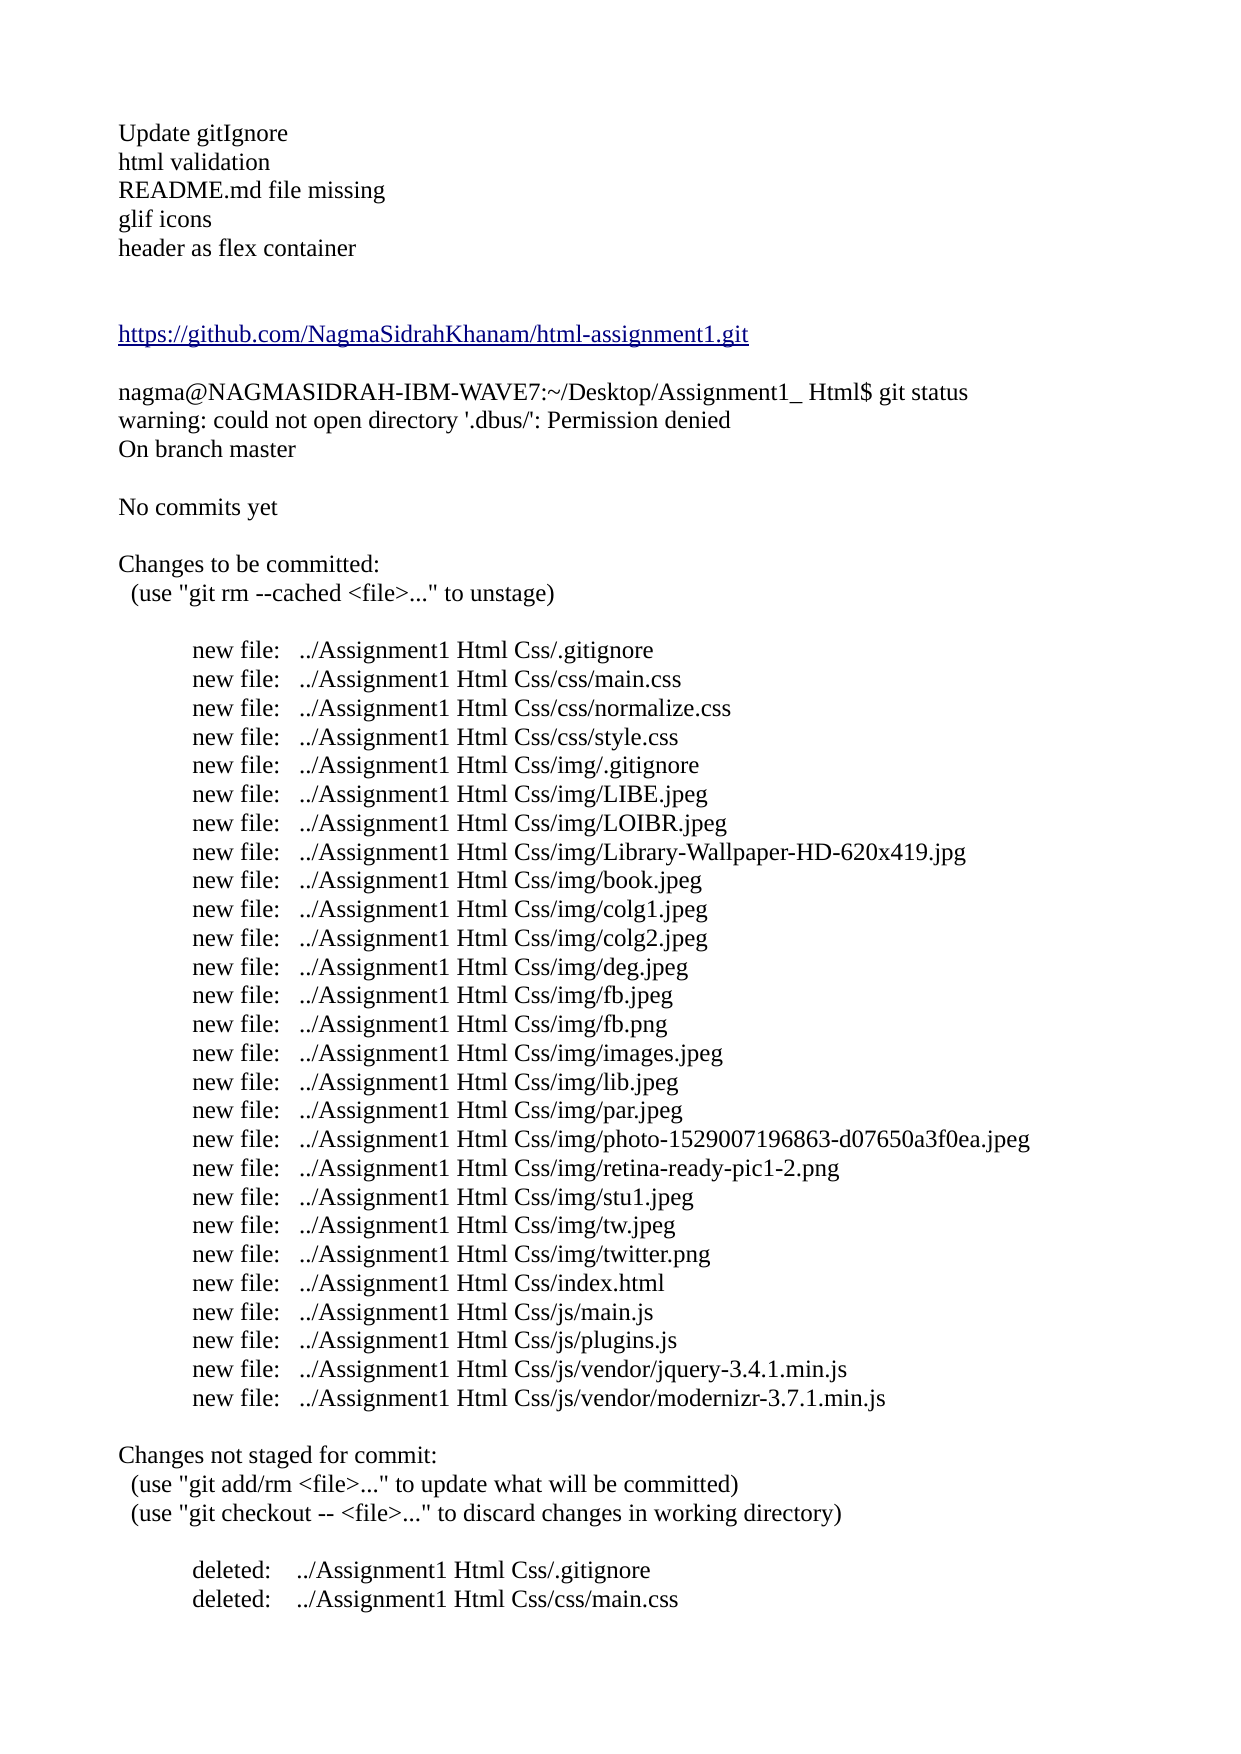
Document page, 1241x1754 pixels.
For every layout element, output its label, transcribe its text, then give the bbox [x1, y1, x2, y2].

text No commits yet [118, 492, 1122, 521]
text (use "git rm --cached <file>..." to unstage) [118, 578, 1122, 607]
text warning: could not open directory '.dbus/': Permission denied [118, 406, 1122, 434]
text (use "git add/rm <file>..." to update what will be committed) [118, 1469, 1122, 1498]
text new file: ../Assignment1 Html Css/css/main.css [118, 664, 1122, 693]
text Changes not staged for commit: [118, 1441, 1122, 1469]
text new file: ../Assignment1 Html Css/img/photo-1529007196863-d07650a3f0ea.jpeg [118, 1124, 1122, 1153]
text README.md file missing [118, 176, 1122, 204]
text new file: ../Assignment1 Html Css/img/lib.jpeg [118, 1067, 1122, 1096]
text nagma@NAGMASIDRAH-IBM-WAVE7:~/Desktop/Assignment1_ Html$ git status [118, 377, 1122, 406]
text new file: ../Assignment1 Html Css/css/style.css [118, 722, 1122, 751]
text new file: ../Assignment1 Html Css/js/vendor/modernizr-3.7.1.min.js [118, 1383, 1122, 1412]
text new file: ../Assignment1 Html Css/css/normalize.css [118, 693, 1122, 722]
text Update gitIgnore [118, 118, 1122, 147]
text new file: ../Assignment1 Html Css/img/fb.png [118, 1009, 1122, 1038]
text new file: ../Assignment1 Html Css/js/vendor/jquery-3.4.1.min.js [118, 1354, 1122, 1383]
text deleted: ../Assignment1 Html Css/css/main.css [118, 1584, 1122, 1613]
text new file: ../Assignment1 Html Css/img/tw.jpeg [118, 1211, 1122, 1239]
text https://github.com/NagmaSidrahKhanam/html-assignment1.git [118, 319, 1122, 348]
text new file: ../Assignment1 Html Css/img/retina-ready-pic1-2.png [118, 1153, 1122, 1182]
text new file: ../Assignment1 Html Css/img/.gitignore [118, 751, 1122, 779]
text new file: ../Assignment1 Html Css/img/LIBE.jpeg [118, 779, 1122, 808]
text new file: ../Assignment1 Html Css/img/images.jpeg [118, 1038, 1122, 1067]
text Changes to be committed: [118, 549, 1122, 578]
text new file: ../Assignment1 Html Css/img/deg.jpeg [118, 952, 1122, 981]
text new file: ../Assignment1 Html Css/img/Library-Wallpaper-HD-620x419.jpg [118, 837, 1122, 866]
text glif icons [118, 204, 1122, 233]
text new file: ../Assignment1 Html Css/img/fb.jpeg [118, 981, 1122, 1009]
text new file: ../Assignment1 Html Css/js/plugins.js [118, 1326, 1122, 1354]
text new file: ../Assignment1 Html Css/index.html [118, 1268, 1122, 1297]
text (use "git checkout -- <file>..." to discard changes in working directory) [118, 1498, 1122, 1527]
text new file: ../Assignment1 Html Css/img/book.jpeg [118, 866, 1122, 894]
text new file: ../Assignment1 Html Css/.gitignore [118, 636, 1122, 664]
text html validation [118, 147, 1122, 176]
text new file: ../Assignment1 Html Css/img/twitter.png [118, 1239, 1122, 1268]
text new file: ../Assignment1 Html Css/js/main.js [118, 1297, 1122, 1326]
text new file: ../Assignment1 Html Css/img/colg2.jpeg [118, 923, 1122, 952]
text header as flex container [118, 233, 1122, 262]
text new file: ../Assignment1 Html Css/img/colg1.jpeg [118, 894, 1122, 923]
text new file: ../Assignment1 Html Css/img/stu1.jpeg [118, 1182, 1122, 1211]
text new file: ../Assignment1 Html Css/img/LOIBR.jpeg [118, 808, 1122, 837]
text deleted: ../Assignment1 Html Css/.gitignore [118, 1556, 1122, 1584]
text new file: ../Assignment1 Html Css/img/par.jpeg [118, 1096, 1122, 1124]
text On branch master [118, 434, 1122, 463]
